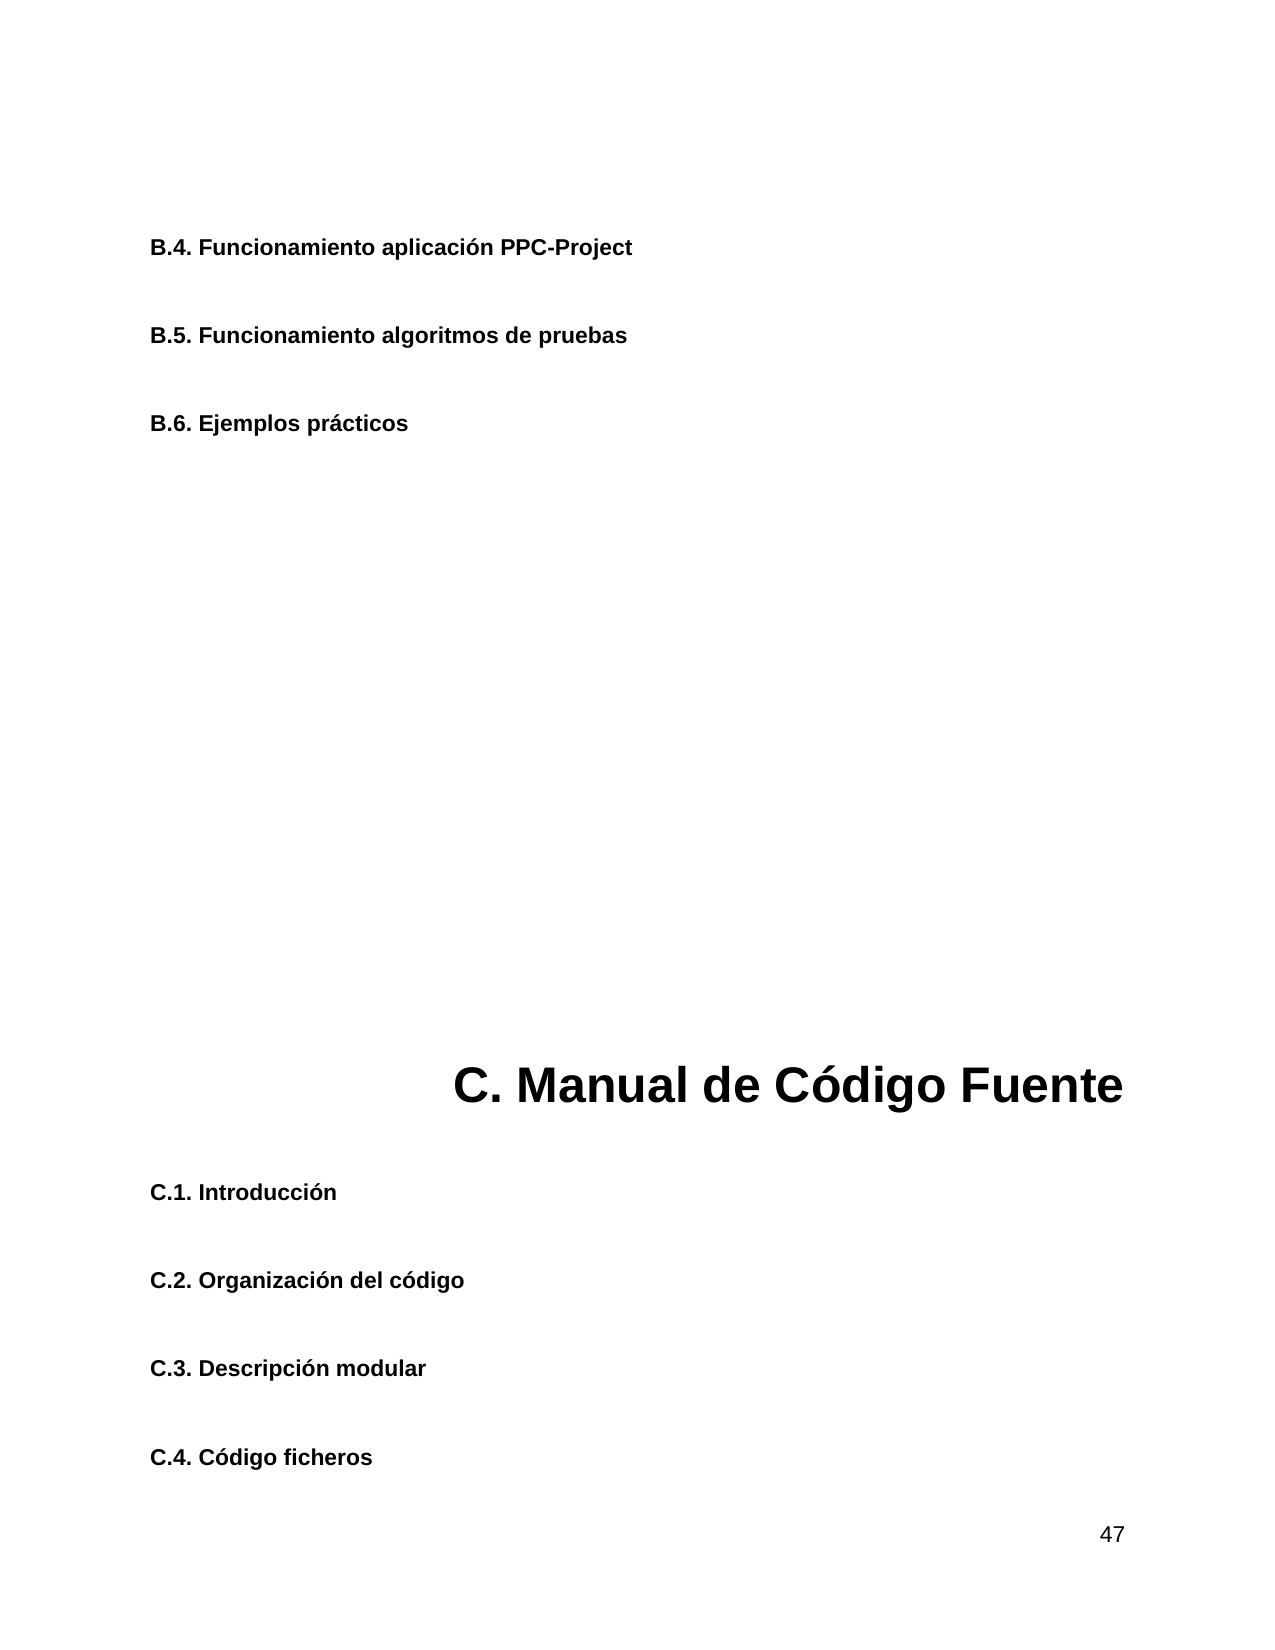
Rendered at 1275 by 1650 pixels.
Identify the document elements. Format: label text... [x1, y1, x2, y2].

text C.4. Código ficheros [150, 1444, 1125, 1470]
text C.3. Descripción modular [150, 1356, 1125, 1382]
text B.5. Funcionamiento algoritmos de pruebas [150, 323, 1125, 348]
text C.2. Organización del código [150, 1268, 1125, 1294]
text B.6. Ejemplos prácticos [150, 411, 1125, 436]
text C.1. Introducción [150, 1180, 1125, 1206]
text C. Manual de Código Fuente [150, 1057, 1125, 1113]
text B.4. Funcionamiento aplicación PPC-Project [150, 234, 1125, 260]
